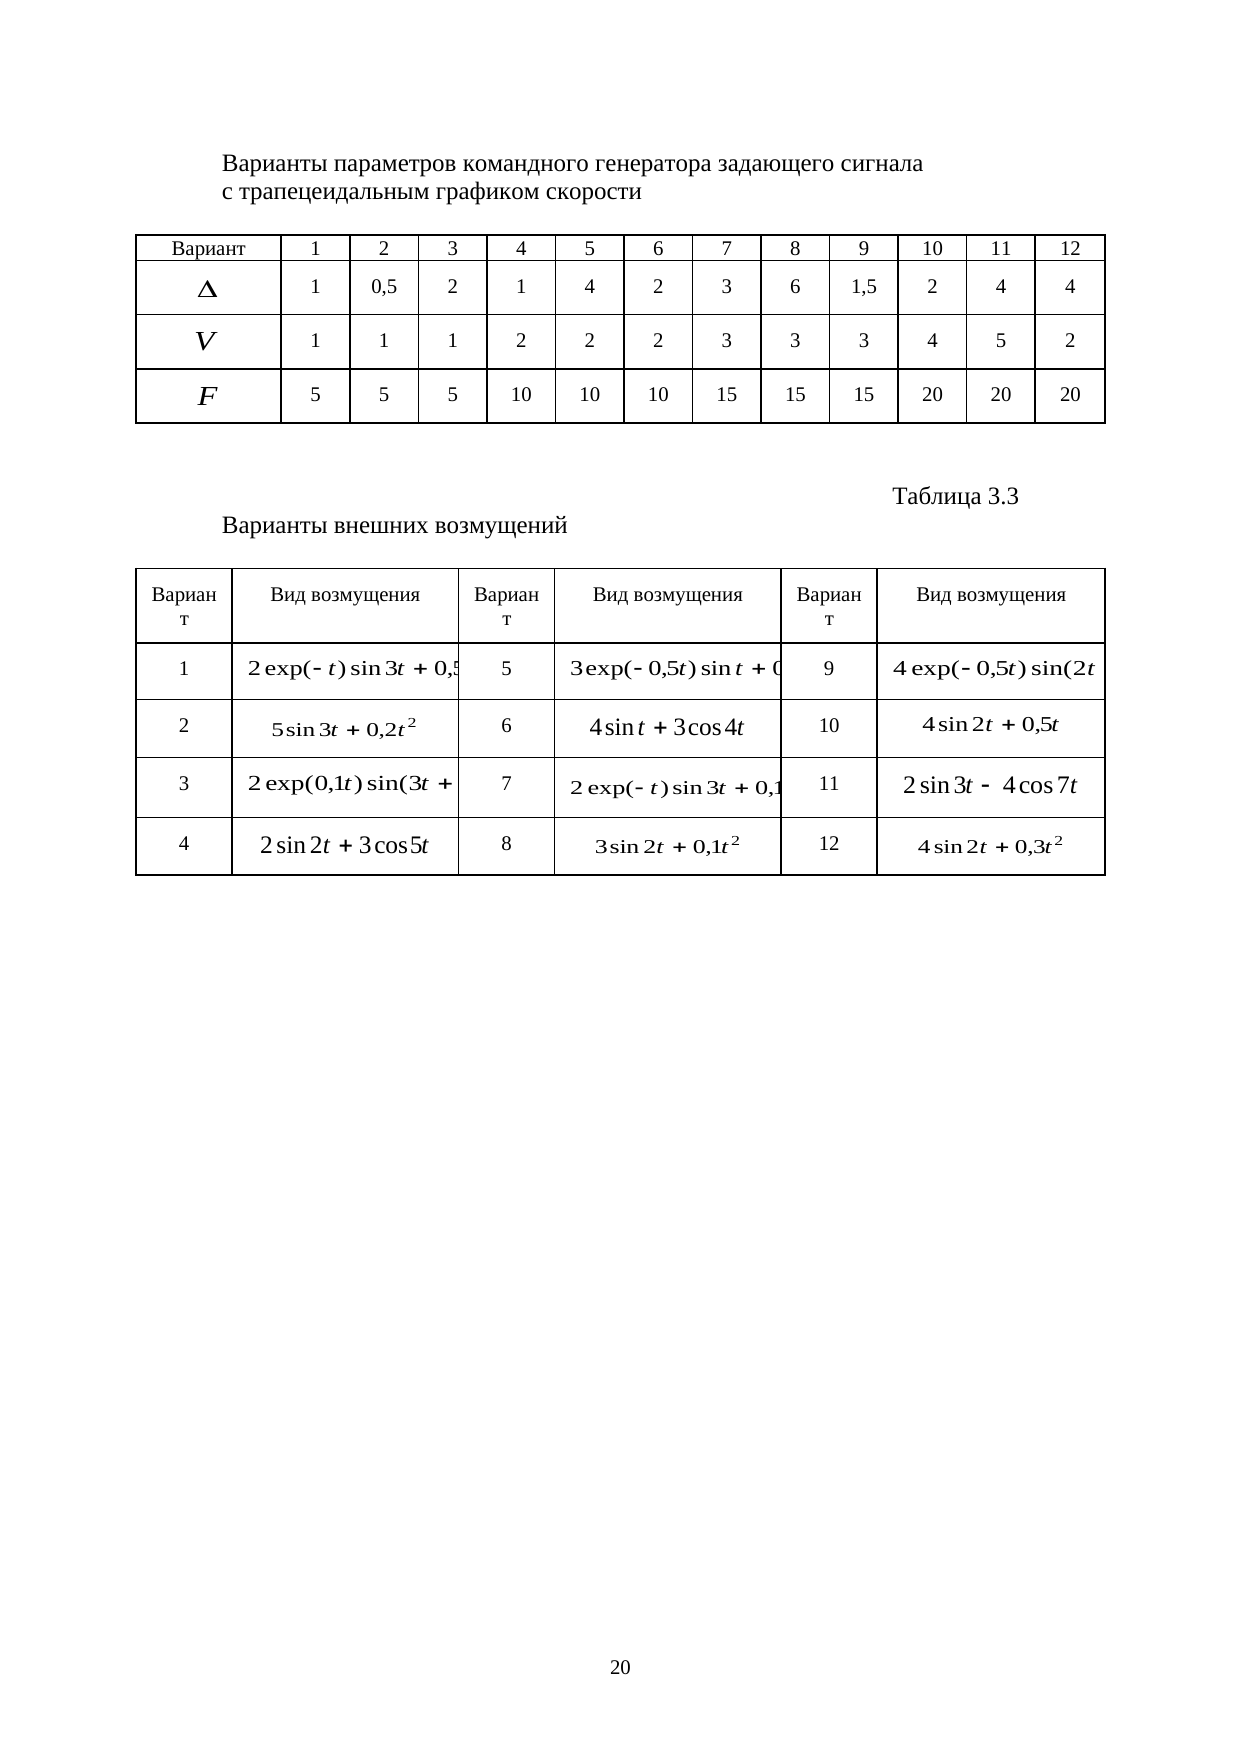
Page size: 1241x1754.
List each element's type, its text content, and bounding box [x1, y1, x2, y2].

table_cell 10 [556, 370, 623, 422]
table_cell 5 [282, 370, 349, 422]
table_header 8 [762, 236, 829, 259]
table_cell [137, 261, 280, 314]
table_header Вариант [459, 569, 554, 642]
table_cell 2 [625, 261, 692, 314]
table_cell [555, 700, 780, 757]
table_cell 10 [782, 700, 876, 757]
table_cell 5 [351, 370, 418, 422]
table_cell 2 [625, 315, 692, 368]
table_cell [878, 700, 1104, 757]
table_cell 8 [459, 818, 554, 874]
table_cell 20 [899, 370, 966, 422]
table_cell 10 [488, 370, 555, 422]
table_cell 3 [762, 315, 829, 368]
table_header 3 [419, 236, 486, 259]
table_header Вид возмущения [233, 569, 458, 642]
table_cell 6 [762, 261, 829, 314]
table_cell 2 [137, 700, 231, 757]
table_cell 1 [137, 644, 231, 698]
table_cell [555, 644, 780, 698]
table_cell 5 [459, 644, 554, 698]
table_cell 1,5 [830, 261, 897, 314]
table_cell 7 [459, 758, 554, 816]
table_cell 2 [419, 261, 486, 314]
table_header 1 [282, 236, 349, 259]
table_cell [878, 758, 1104, 816]
table_cell [233, 644, 458, 698]
table_header 5 [556, 236, 623, 259]
table_cell 3 [693, 261, 760, 314]
table_cell 6 [459, 700, 554, 757]
table_cell 2 [1036, 315, 1104, 368]
table_cell 3 [693, 315, 760, 368]
table_cell 20 [1036, 370, 1104, 422]
table_header 7 [693, 236, 760, 259]
table_cell 9 [782, 644, 876, 698]
table_cell 4 [899, 315, 966, 368]
table_header 4 [488, 236, 555, 259]
table_cell 11 [782, 758, 876, 816]
table_cell [878, 818, 1104, 874]
table_cell 15 [762, 370, 829, 422]
table_cell [137, 315, 280, 368]
table_header 6 [625, 236, 692, 259]
table_cell 3 [137, 758, 231, 816]
table_cell 0,5 [351, 261, 418, 314]
table_cell 10 [625, 370, 692, 422]
text Таблица 3.3 [148, 481, 1019, 510]
table_cell 1 [419, 315, 486, 368]
table_header Вид возмущения [555, 569, 780, 642]
table_cell 4 [137, 818, 231, 874]
table_cell [555, 758, 780, 816]
table_header Вид возмущения [878, 569, 1104, 642]
table_header Вариант [137, 569, 231, 642]
table_header 2 [351, 236, 418, 259]
table_cell 12 [782, 818, 876, 874]
table_cell 2 [556, 315, 623, 368]
table_cell 5 [967, 315, 1034, 368]
table_cell 20 [967, 370, 1034, 422]
table_header 11 [967, 236, 1034, 259]
table_cell 1 [351, 315, 418, 368]
table_header Вариант [782, 569, 876, 642]
table_cell [555, 818, 780, 874]
table_header 12 [1036, 236, 1104, 259]
text Варианты параметров командного генератора задающего сигнала [148, 148, 1092, 176]
table_cell [233, 700, 458, 757]
table_header Вариант [137, 236, 280, 259]
table_cell 4 [556, 261, 623, 314]
table_cell 1 [282, 315, 349, 368]
table_header 9 [830, 236, 897, 259]
text с трапецеидальным графиком скорости [148, 176, 1092, 205]
table_cell 1 [488, 261, 555, 314]
table_cell 4 [1036, 261, 1104, 314]
table_cell 5 [419, 370, 486, 422]
table_cell [233, 818, 458, 874]
table_cell 4 [967, 261, 1034, 314]
table_cell 15 [830, 370, 897, 422]
table_cell 1 [282, 261, 349, 314]
table_cell 2 [899, 261, 966, 314]
table_cell [775, 662, 780, 674]
table_cell [233, 758, 458, 816]
table_cell 2 [488, 315, 555, 368]
text Варианты внешних возмущений [148, 510, 1092, 539]
table_header 10 [899, 236, 966, 259]
table_cell 3 [830, 315, 897, 368]
table_cell [878, 644, 1104, 698]
table_cell [137, 370, 280, 422]
table_cell 15 [693, 370, 760, 422]
